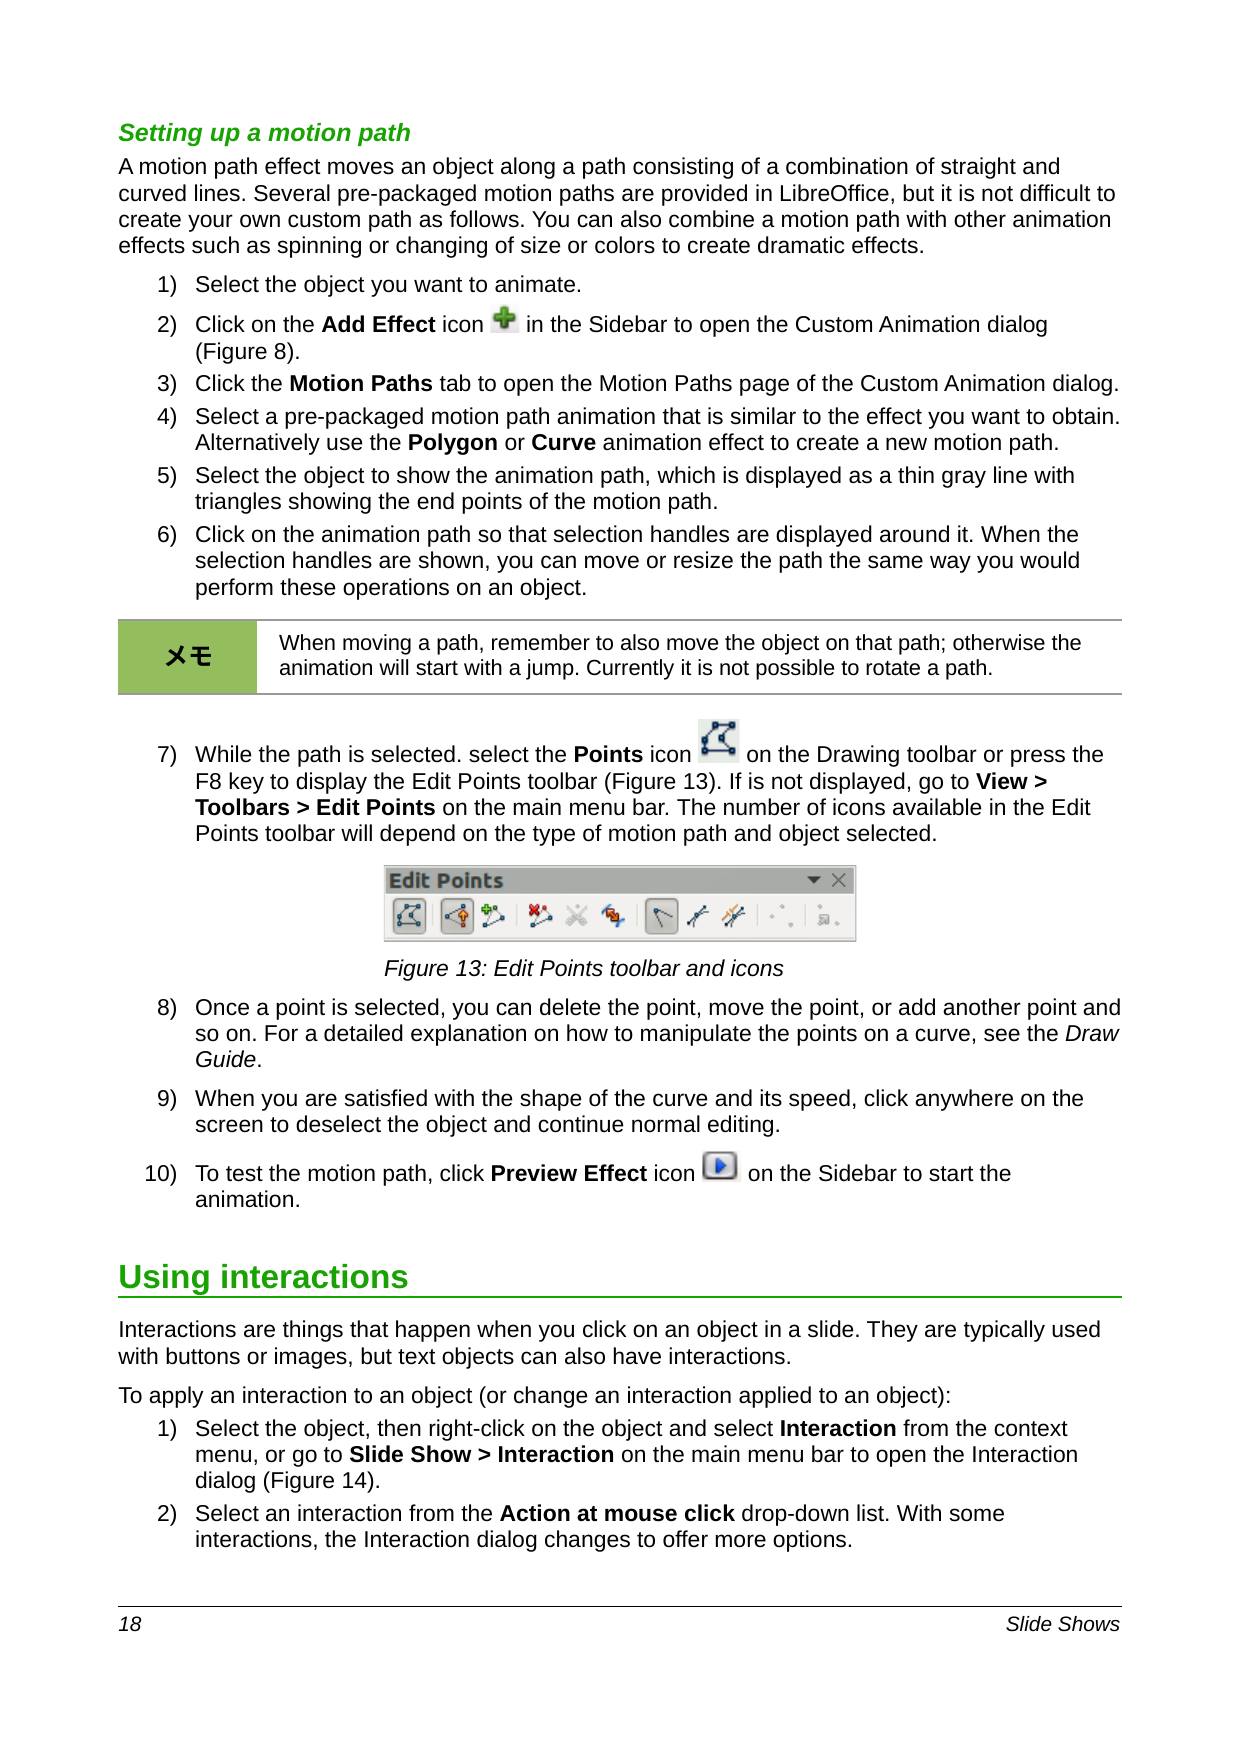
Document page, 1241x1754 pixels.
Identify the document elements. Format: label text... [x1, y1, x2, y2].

picture [701, 1150, 742, 1182]
list Select the object to show the animation path, which is displayed as a thin gray line with triangles showing the end points of the motion path. [177, 462, 1122, 515]
subtitle Using interactions [118, 1257, 1122, 1296]
list Click the Motion Paths tab to open the Motion Paths page of the Custom Animation dialog. [177, 370, 1122, 397]
list Select a pre-packaged motion path animation that is similar to the effect you want to obtain. Alternatively use the Polygon or Curve animation effect to create a new motion path. [177, 403, 1122, 456]
list Select an interaction from the Action at mouse click drop-down list. With some interactions, the Interaction dialog changes to offer more options. [177, 1500, 1122, 1552]
list While the path is selected. select the Points icon on the Drawing toolbar or press the F8 key to display the Edit Points toolbar (Figure 13). If is not displayed, go to View > Toolbars > Edit Points on the main menu bar. The number of icons available in the Edit Points toolbar will depend on the type of motion path and object selected. [177, 719, 1122, 847]
picture [490, 303, 520, 333]
list Select the object you want to animate. [177, 271, 1122, 298]
list Click on the animation path so that selection handles are displayed around it. When the selection handles are shown, you can move or resize the path the same way you would perform these operations on an object. [177, 521, 1122, 600]
text Figure 13: Edit Points toolbar and icons [384, 954, 856, 981]
picture [698, 719, 740, 763]
text A motion path effect moves an object along a path consisting of a combination of straight and curved lines. Several pre-packaged motion paths are provided in LibreOffice, but it is not difficult to create your own custom path as follows. You can also combine a motion path with other animation effects such as spinning or changing of size or colors to create dramatic effects. [118, 153, 1122, 259]
text Interactions are things that happen when you click on an object in a slide. They are typically used with buttons or images, but text objects can also have interactions. [118, 1316, 1122, 1369]
list Select the object, then right-click on the object and select Interaction from the context menu, or go to Slide Show > Interaction on the main menu bar to open the Interaction dialog (Figure 14). [177, 1414, 1122, 1493]
subtitle Setting up a motion path [118, 118, 1122, 147]
list To test the motion path, click Preview Effect icon on the Sidebar to start the animation. [177, 1150, 1122, 1213]
table_header When moving a path, remember to also move the object on that path; otherwise the animation will start with a jump. Currently it is not possible to rotate a path. [258, 621, 1122, 693]
table_header メモ [118, 621, 257, 693]
list Once a point is selected, you can delete the point, move the point, or add another point and so on. For a detailed explanation on how to manipulate the points on a curve, see the Draw Guide. [177, 993, 1122, 1072]
list When you are satisfied with the shape of the curve and its speed, click anywhere on the screen to deselect the object and continue normal editing. [177, 1085, 1122, 1138]
picture [383, 865, 857, 942]
list To apply an interaction to an object (or change an interaction applied to an object): [118, 1382, 1122, 1408]
list Click on the Add Effect icon in the Sidebar to open the Custom Animation dialog (Figure 8). [177, 304, 1122, 364]
